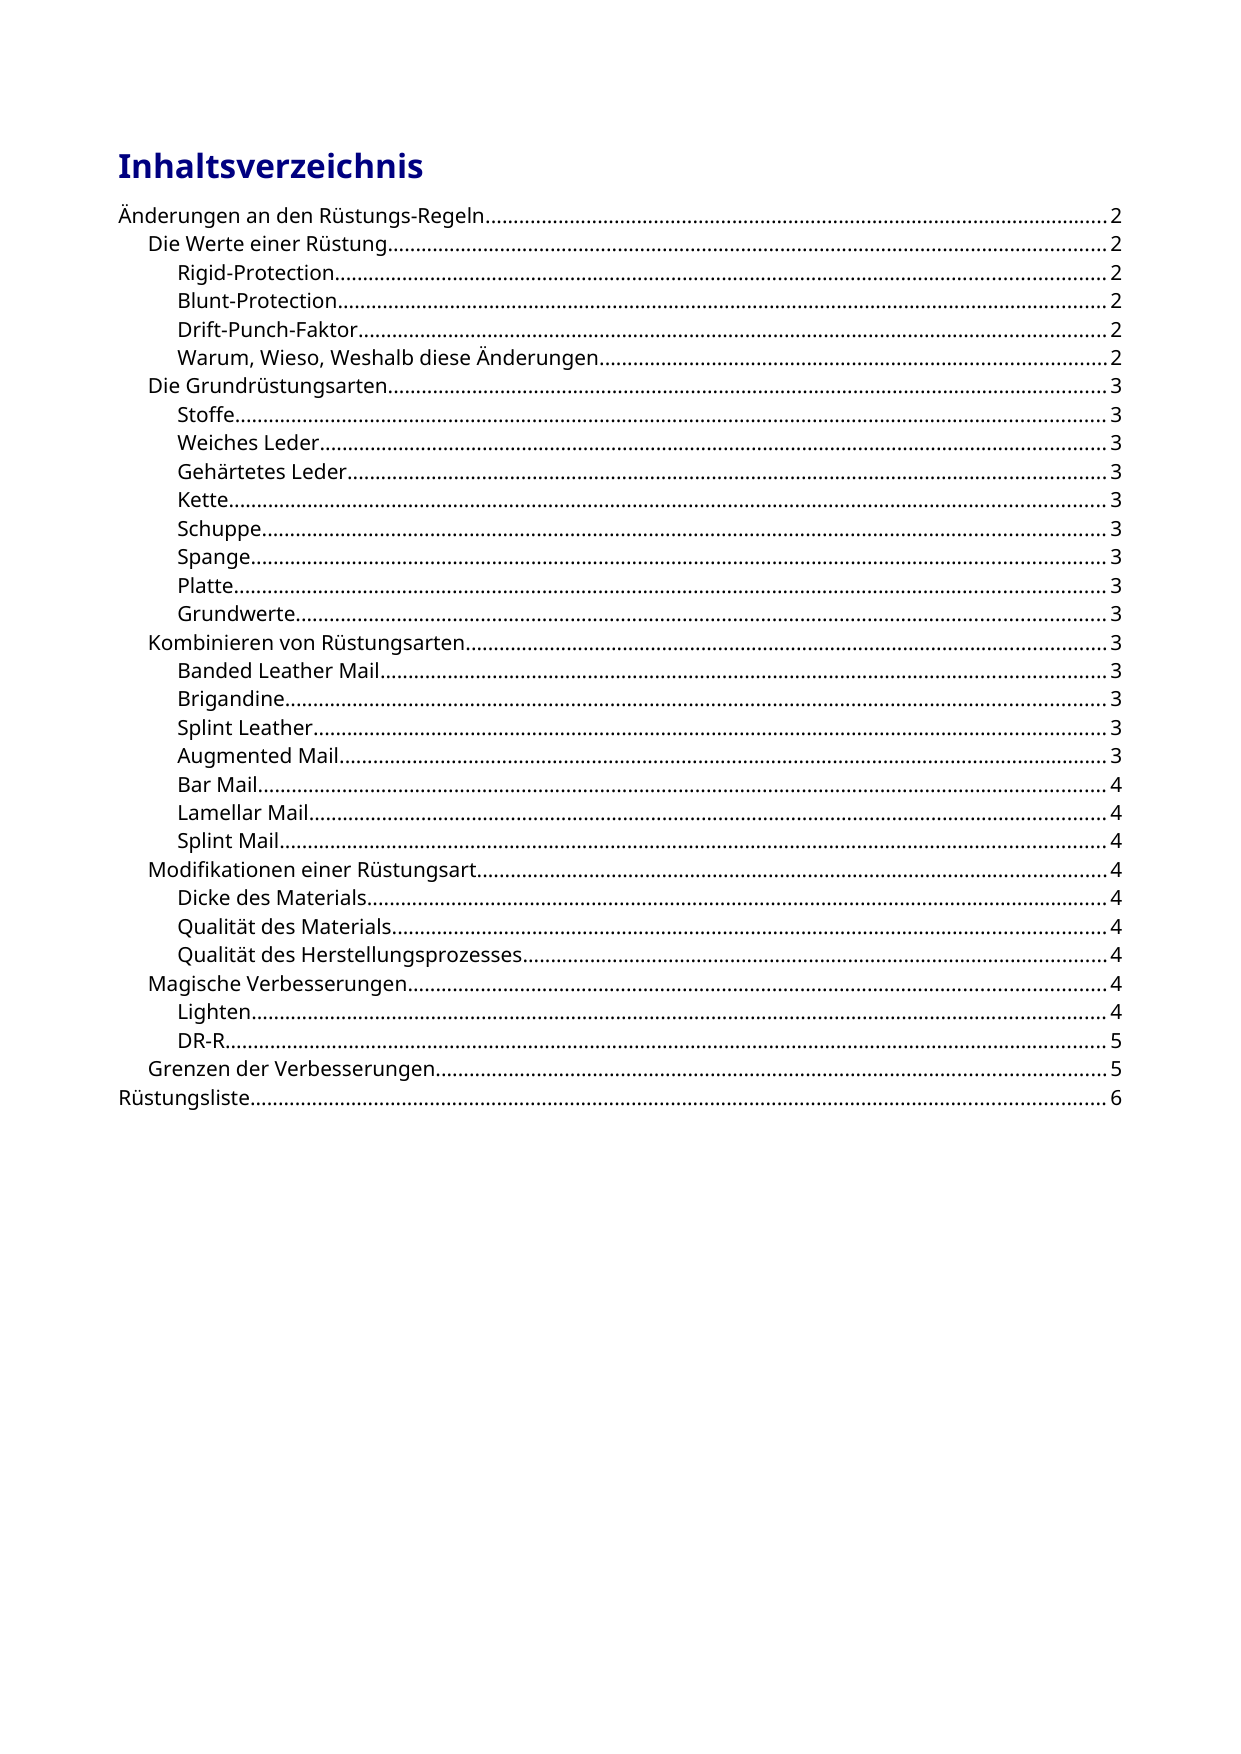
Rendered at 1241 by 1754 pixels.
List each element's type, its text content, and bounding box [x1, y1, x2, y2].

text Spange 3 [177, 542, 1122, 571]
text Lamellar Mail 4 [177, 798, 1122, 827]
text Rigid-Protection 2 [177, 258, 1122, 286]
text Banded Leather Mail 3 [177, 656, 1122, 684]
text Warum, Wieso, Weshalb diese Änderungen 2 [177, 343, 1122, 372]
text Lighten 4 [177, 997, 1122, 1026]
text Drift-Punch-Faktor 2 [177, 315, 1122, 343]
text Splint Mail 4 [177, 827, 1122, 855]
text Grundwerte 3 [177, 599, 1122, 628]
text Schuppe 3 [177, 514, 1122, 542]
text Die Grundrüstungsarten 3 [148, 372, 1122, 400]
subtitle Inhaltsverzeichnis [118, 143, 1122, 188]
text Stoffe 3 [177, 400, 1122, 428]
text Qualität des Materials 4 [177, 912, 1122, 940]
text Grenzen der Verbesserungen 5 [148, 1054, 1122, 1083]
text Brigandine 3 [177, 684, 1122, 713]
text Splint Leather 3 [177, 713, 1122, 741]
text Modifikationen einer Rüstungsart 4 [148, 855, 1122, 883]
text Weiches Leder 3 [177, 428, 1122, 457]
text DR-R 5 [177, 1026, 1122, 1054]
text Die Werte einer Rüstung 2 [148, 229, 1122, 258]
text Gehärtetes Leder 3 [177, 457, 1122, 485]
text Bar Mail 4 [177, 770, 1122, 798]
text Kombinieren von Rüstungsarten 3 [148, 628, 1122, 656]
text Augmented Mail 3 [177, 741, 1122, 770]
text Rüstungsliste 6 [118, 1083, 1122, 1111]
text Qualität des Herstellungsprozesses 4 [177, 940, 1122, 969]
text Kette 3 [177, 485, 1122, 514]
text Blunt-Protection 2 [177, 286, 1122, 315]
text Platte 3 [177, 571, 1122, 599]
text Änderungen an den Rüstungs-Regeln 2 [118, 201, 1122, 229]
text Dicke des Materials 4 [177, 883, 1122, 912]
text Magische Verbesserungen 4 [148, 969, 1122, 997]
